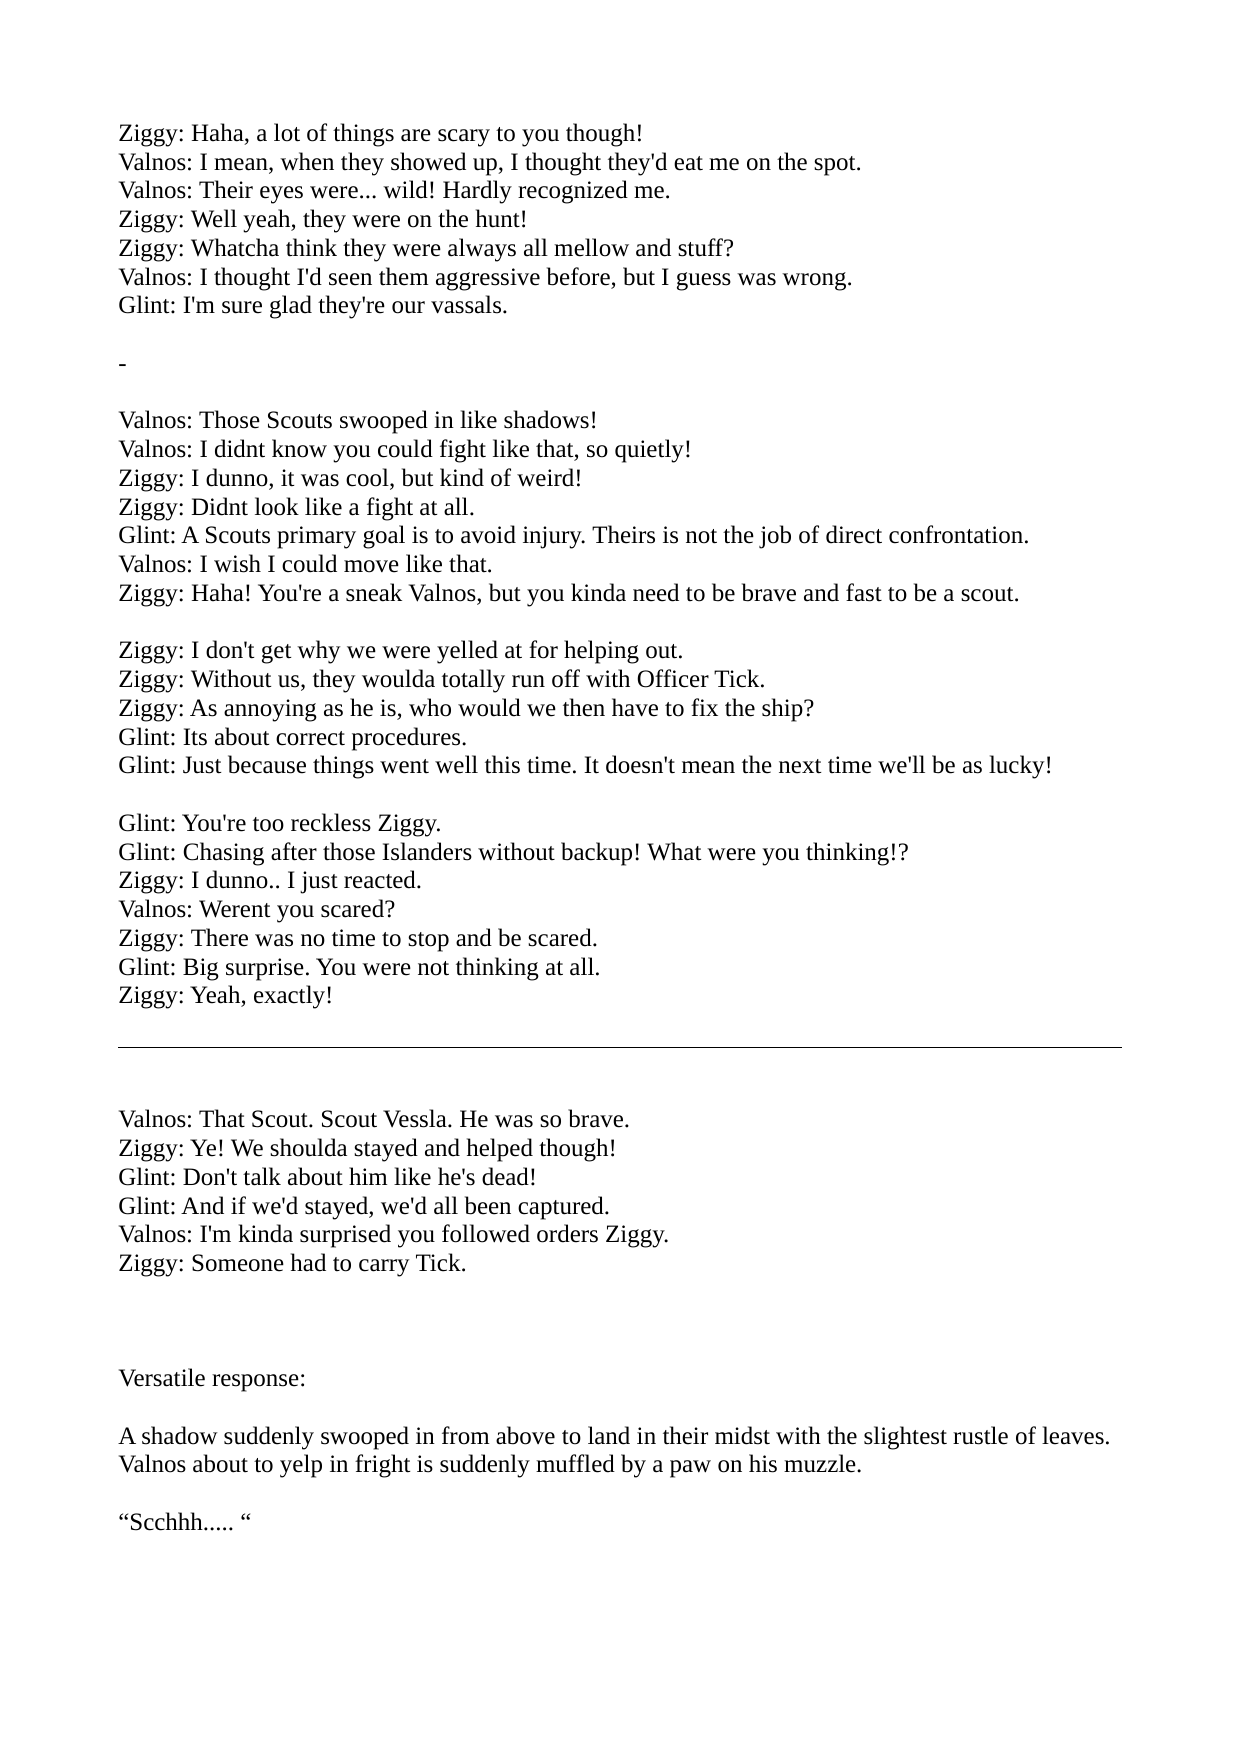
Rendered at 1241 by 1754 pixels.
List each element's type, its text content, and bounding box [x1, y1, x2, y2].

text Glint: Its about correct procedures. [118, 722, 1122, 751]
text - [118, 348, 1122, 377]
text Ziggy: Ye! We shoulda stayed and helped though! [118, 1133, 1122, 1162]
text Ziggy: I don't get why we were yelled at for helping out. [118, 636, 1122, 664]
text Ziggy: Someone had to carry Tick. [118, 1248, 1122, 1277]
text Ziggy: Without us, they woulda totally run off with Officer Tick. [118, 664, 1122, 693]
text Glint: You're too reckless Ziggy. [118, 808, 1122, 837]
text Valnos: I mean, when they showed up, I thought they'd eat me on the spot. [118, 147, 1122, 176]
text Valnos: I thought I'd seen them aggressive before, but I guess was wrong. [118, 262, 1122, 291]
text Glint: Big surprise. You were not thinking at all. [118, 952, 1122, 981]
text Ziggy: There was no time to stop and be scared. [118, 923, 1122, 952]
text Ziggy: Didnt look like a fight at all. [118, 492, 1122, 521]
text Valnos: I didnt know you could fight like that, so quietly! [118, 434, 1122, 463]
text Glint: Just because things went well this time. It doesn't mean the next time we'll be as lucky! [118, 751, 1122, 779]
text Ziggy: Well yeah, they were on the hunt! [118, 204, 1122, 233]
text Glint: Don't talk about him like he's dead! [118, 1162, 1122, 1191]
text “Scchhh..... “ [118, 1507, 1122, 1536]
text Valnos: That Scout. Scout Vessla. He was so brave. [118, 1104, 1122, 1133]
text Ziggy: I dunno.. I just reacted. [118, 866, 1122, 894]
text A shadow suddenly swooped in from above to land in their midst with the slightest rustle of leaves. [118, 1421, 1122, 1449]
text Valnos: I wish I could move like that. [118, 549, 1122, 578]
text Ziggy: Haha! You're a sneak Valnos, but you kinda need to be brave and fast to be a scout. [118, 578, 1122, 607]
text Ziggy: Haha, a lot of things are scary to you though! [118, 118, 1122, 147]
text Valnos: Those Scouts swooped in like shadows! [118, 406, 1122, 434]
text Ziggy: As annoying as he is, who would we then have to fix the ship? [118, 693, 1122, 722]
text Valnos: Werent you scared? [118, 894, 1122, 923]
text Glint: A Scouts primary goal is to avoid injury. Theirs is not the job of direct confrontation. [118, 521, 1122, 549]
text Ziggy: Whatcha think they were always all mellow and stuff? [118, 233, 1122, 262]
text Valnos: Their eyes were... wild! Hardly recognized me. [118, 176, 1122, 204]
text Glint: Chasing after those Islanders without backup! What were you thinking!? [118, 837, 1122, 866]
text Glint: And if we'd stayed, we'd all been captured. [118, 1191, 1122, 1219]
text Versatile response: [118, 1363, 1122, 1392]
text Valnos about to yelp in fright is suddenly muffled by a paw on his muzzle. [118, 1449, 1122, 1478]
text Ziggy: Yeah, exactly! [118, 981, 1122, 1009]
text Glint: I'm sure glad they're our vassals. [118, 291, 1122, 319]
text Valnos: I'm kinda surprised you followed orders Ziggy. [118, 1219, 1122, 1248]
text Ziggy: I dunno, it was cool, but kind of weird! [118, 463, 1122, 492]
